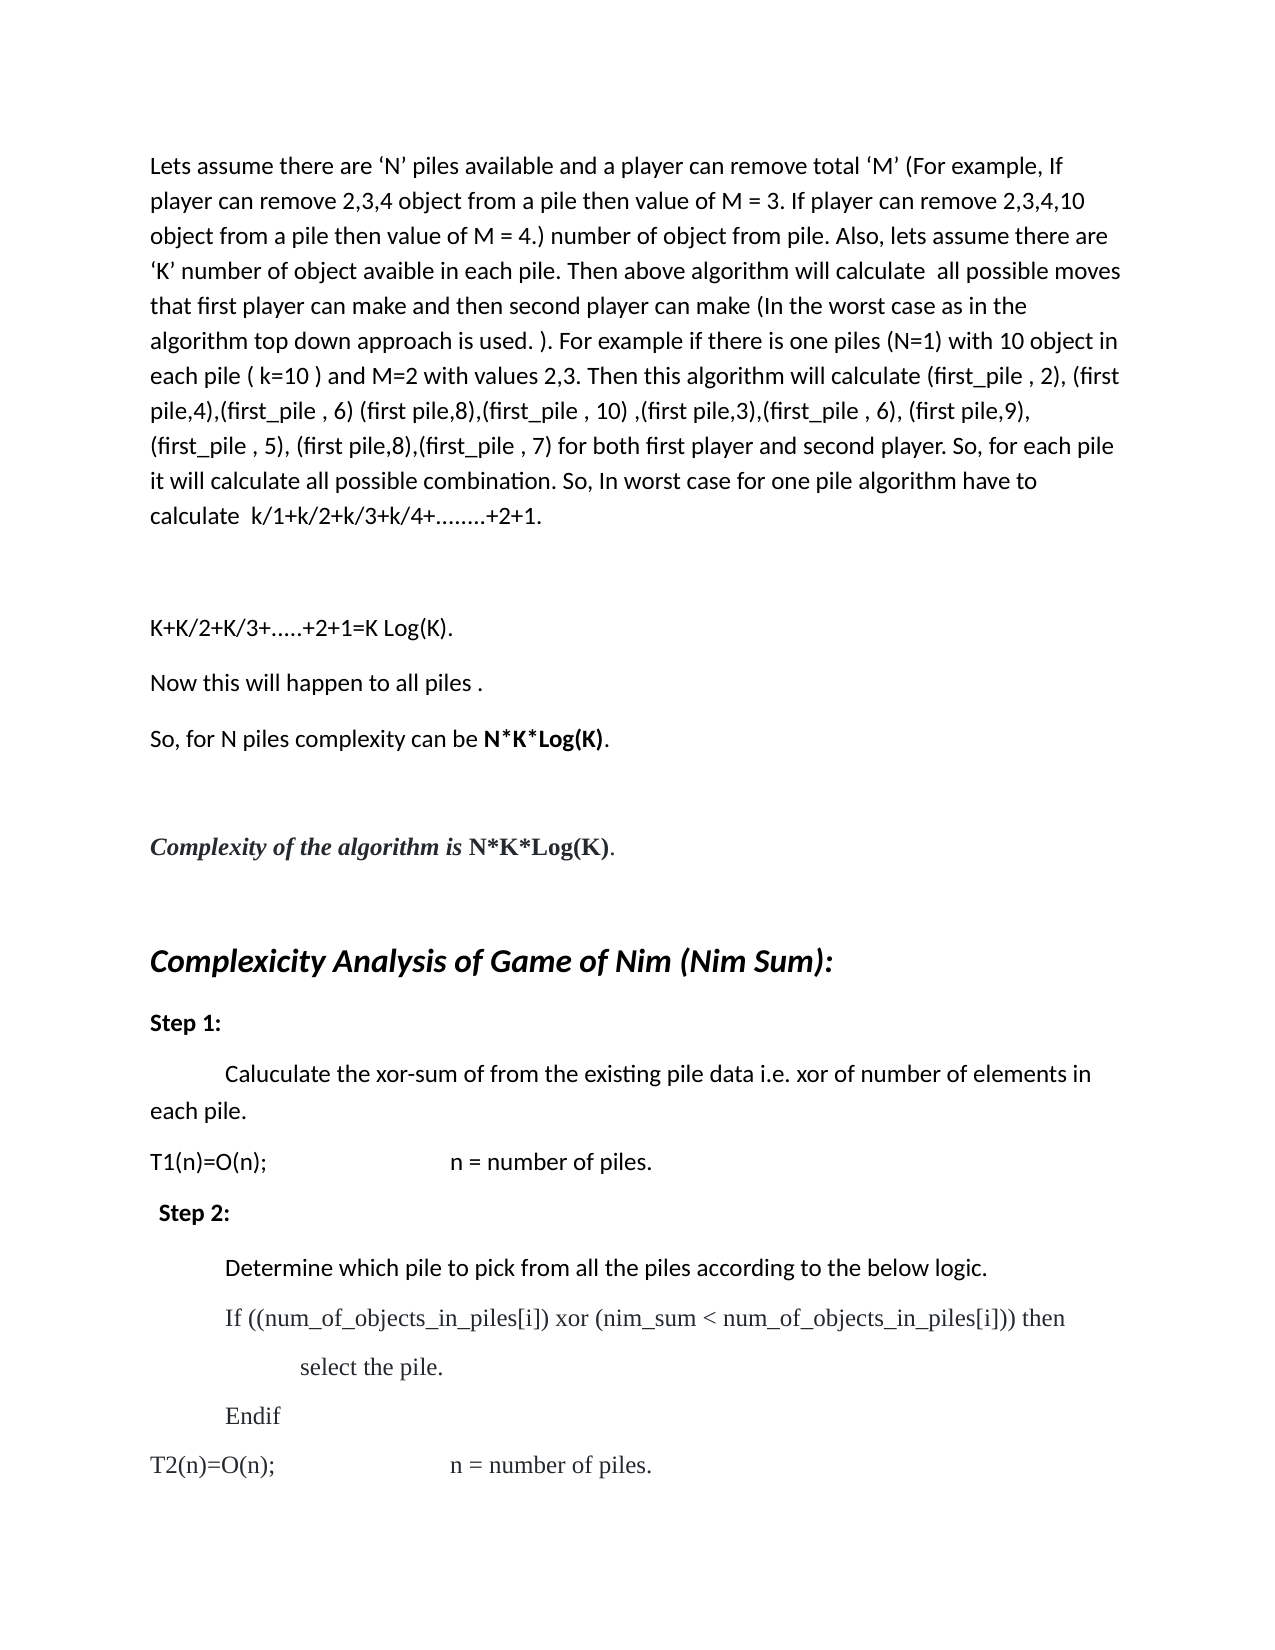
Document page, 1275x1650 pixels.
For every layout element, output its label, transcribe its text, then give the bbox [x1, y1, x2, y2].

text If ((num_of_objects_in_piles[i]) xor (nim_sum < num_of_objects_in_piles[i])) then [150, 1303, 1125, 1332]
text Step 2: [150, 1197, 1125, 1228]
text T2(n)=O(n); n = number of piles. [150, 1450, 1125, 1479]
text Complexicity Analysis of Game of Nim (Nim Sum): [150, 940, 1125, 981]
text Lets assume there are ‘N’ piles available and a player can remove total ‘M’ (For example, If player can remove 2,3,4 object from a pile then value of M = 3. If player can remove 2,3,4,10 object from a pile then value of M = 4.) number of object from pile. Also, lets assume there are ‘K’ number of object avaible in each pile. Then above algorithm will calculate all possible moves that first player can make and then second player can make (In the worst case as in the algorithm top down approach is used. ). For example if there is one piles (N=1) with 10 object in each pile ( k=10 ) and M=2 with values 2,3. Then this algorithm will calculate (first_pile , 2), (first pile,4),(first_pile , 6) (first pile,8),(first_pile , 10) ,(first pile,3),(first_pile , 6), (first pile,9),(first_pile , 5), (first pile,8),(first_pile , 7) for both first player and second player. So, for each pile it will calculate all possible combination. So, In worst case for one pile algorithm have to calculate k/1+k/2+k/3+k/4+........+2+1. [150, 150, 1125, 531]
text Determine which pile to pick from all the piles according to the below logic. [150, 1252, 1125, 1282]
text So, for N piles complexity can be N*K*Log(K). [150, 723, 1125, 754]
text Caluculate the xor-sum of from the existing pile data i.e. xor of number of elements in each pile. [150, 1059, 1125, 1126]
text Step 1: [150, 1007, 1125, 1038]
text T1(n)=O(n); n = number of piles. [150, 1146, 1125, 1177]
text select the pile. [150, 1352, 1125, 1381]
text Complexity of the algorithm is N*K*Log(K). [150, 832, 1125, 861]
text Now this will happen to all piles . [150, 667, 1125, 698]
text K+K/2+K/3+.....+2+1=K Log(K). [150, 612, 1125, 642]
text Endif [150, 1401, 1125, 1430]
